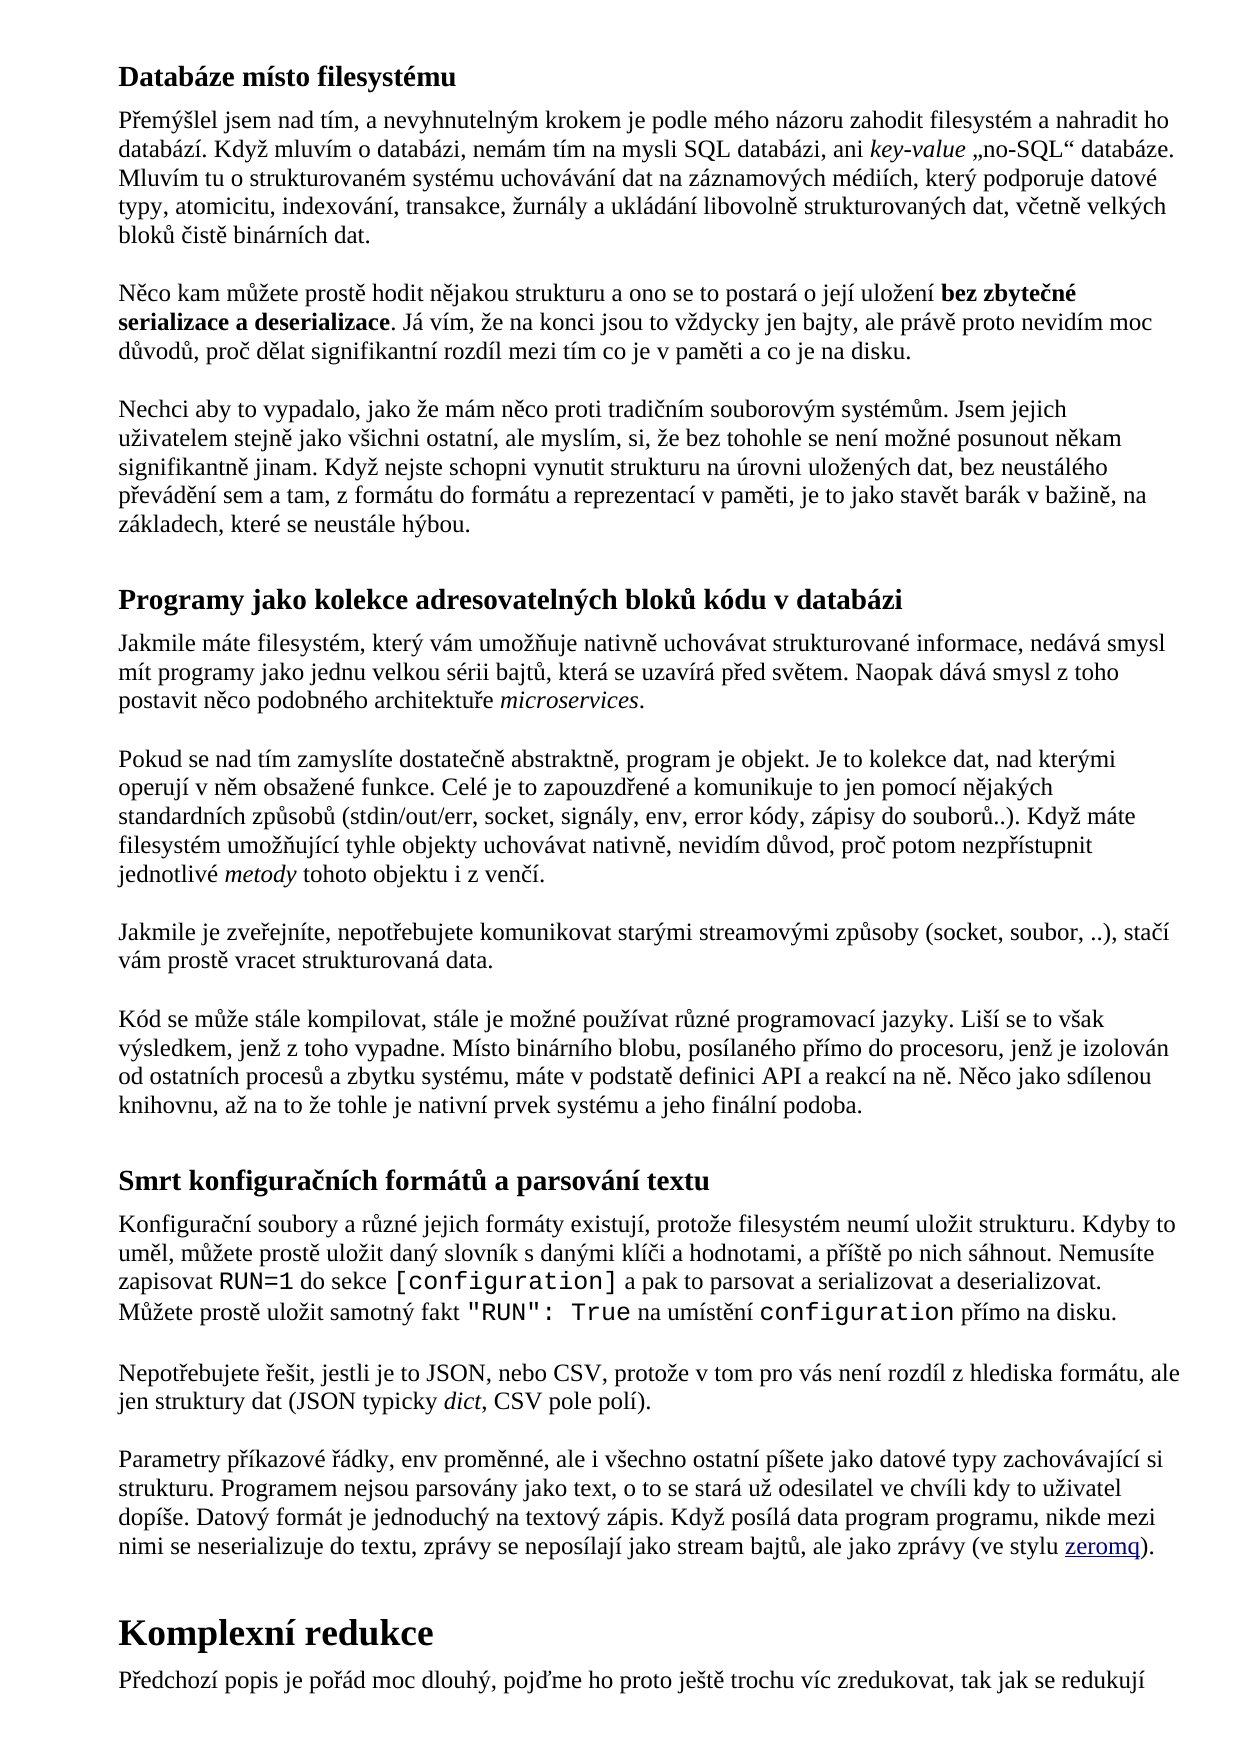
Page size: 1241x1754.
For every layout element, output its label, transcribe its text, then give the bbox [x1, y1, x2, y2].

text Něco kam můžete prostě hodit nějakou strukturu a ono se to postará o její uložení bez zbytečné serializace a deserializace. Já vím, že na konci jsou to vždycky jen bajty, ale právě proto nevidím moc důvodů, proč dělat signifikantní rozdíl mezi tím co je v paměti a co je na disku. [118, 278, 1181, 364]
subtitle Komplexní redukce [118, 1610, 1181, 1653]
text Konfigurační soubory a různé jejich formáty existují, protože filesystém neumí uložit strukturu. Kdyby to uměl, můžete prostě uložit daný slovník s danými klíči a hodnotami, a příště po nich sáhnout. Nemusíte zapisovat RUN=1 do sekce [configuration] a pak to parsovat a serializovat a deserializovat. Můžete prostě uložit samotný fakt "RUN": True na umístění configuration přímo na disku. [118, 1209, 1181, 1328]
text Kód se může stále kompilovat, stále je možné používat různé programovací jazyky. Liší se to však výsledkem, jenž z toho vypadne. Místo binárního blobu, posílaného přímo do procesoru, jenž je izolován od ostatních procesů a zbytku systému, máte v podstatě definici API a reakcí na ně. Něco jako sdílenou knihovnu, až na to že tohle je nativní prvek systému a jeho finální podoba. [118, 1004, 1181, 1119]
subtitle Smrt konfiguračních formátů a parsování textu [118, 1163, 1181, 1196]
text Jakmile je zveřejníte, nepotřebujete komunikovat starými streamovými způsoby (socket, soubor, ..), stačí vám prostě vracet strukturovaná data. [118, 917, 1181, 974]
text Předchozí popis je pořád moc dlouhý, pojďme ho proto ještě trochu víc zredukovat, tak jak se redukují [118, 1666, 1181, 1694]
subtitle Databáze místo filesystému [118, 59, 1181, 93]
text Parametry příkazové řádky, env proměnné, ale i všechno ostatní píšete jako datové typy zachovávající si strukturu. Programem nejsou parsovány jako text, o to se stará už odesilatel ve chvíli kdy to uživatel dopíše. Datový formát je jednoduchý na textový zápis. Když posílá data program programu, nikde mezi nimi se neserializuje do textu, zprávy se neposílají jako stream bajtů, ale jako zprávy (ve stylu zeromq). [118, 1444, 1181, 1559]
text Nechci aby to vypadalo, jako že mám něco proti tradičním souborovým systémům. Jsem jejich uživatelem stejně jako všichni ostatní, ale myslím, si, že bez tohohle se není možné posunout někam signifikantně jinam. Když nejste schopni vynutit strukturu na úrovni uložených dat, bez neustálého převádění sem a tam, z formátu do formátu a reprezentací v paměti, je to jako stavět barák v bažině, na základech, které se neustále hýbou. [118, 394, 1181, 538]
text Pokud se nad tím zamyslíte dostatečně abstraktně, program je objekt. Je to kolekce dat, nad kterými operují v něm obsažené funkce. Celé je to zapouzdřené a komunikuje to jen pomocí nějakých standardních způsobů (stdin/out/err, socket, signály, env, error kódy, zápisy do souborů..). Když máte filesystém umožňující tyhle objekty uchovávat nativně, nevidím důvod, proč potom nezpřístupnit jednotlivé metody tohoto objektu i z venčí. [118, 744, 1181, 887]
text Nepotřebujete řešit, jestli je to JSON, nebo CSV, protože v tom pro vás není rozdíl z hlediska formátu, ale jen struktury dat (JSON typicky dict, CSV pole polí). [118, 1358, 1181, 1415]
text Jakmile máte filesystém, který vám umožňuje nativně uchovávat strukturované informace, nedává smysl mít programy jako jednu velkou sérii bajtů, která se uzavírá před světem. Naopak dává smysl z toho postavit něco podobného architektuře microservices. [118, 628, 1181, 714]
subtitle Programy jako kolekce adresovatelných bloků kódu v databázi [118, 582, 1181, 615]
text Přemýšlel jsem nad tím, a nevyhnutelným krokem je podle mého názoru zahodit filesystém a nahradit ho databází. Když mluvím o databázi, nemám tím na mysli SQL databázi, ani key-value „no-SQL“ databáze. Mluvím tu o strukturovaném systému uchovávání dat na záznamových médiích, který podporuje datové typy, atomicitu, indexování, transakce, žurnály a ukládání libovolně strukturovaných dat, včetně velkých bloků čistě binárních dat. [118, 105, 1181, 249]
